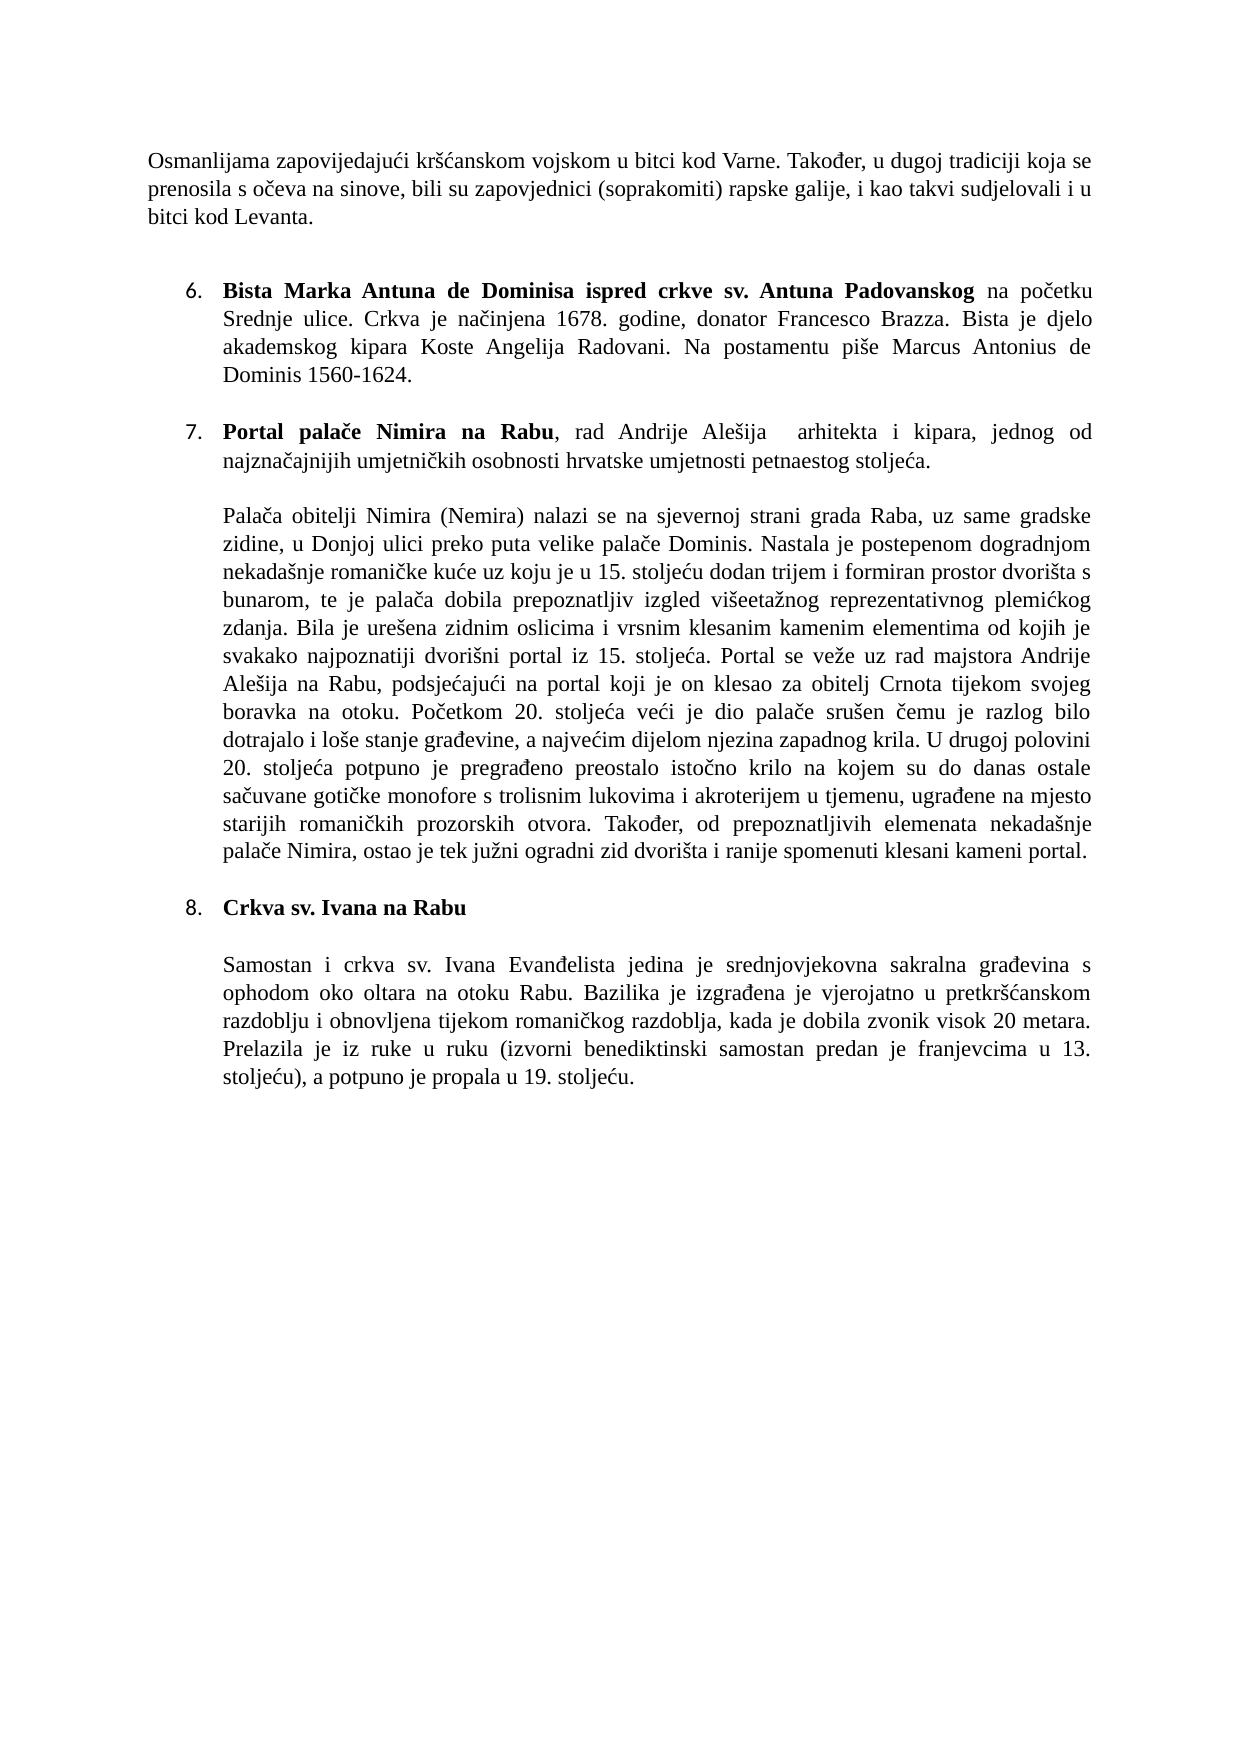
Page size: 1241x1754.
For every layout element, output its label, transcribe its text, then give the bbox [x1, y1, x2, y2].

text Palača obitelji Nimira (Nemira) nalazi se na sjevernoj strani grada Raba, uz same gradske zidine, u Donjoj ulici preko puta velike palače Dominis. Nastala je postepenom dogradnjom nekadašnje romaničke kuće uz koju je u 15. stoljeću dodan trijem i formiran prostor dvorišta s bunarom, te je palača dobila prepoznatljiv izgled višeetažnog reprezentativnog plemićkog zdanja. Bila je urešena zidnim oslicima i vrsnim klesanim kamenim elementima od kojih je svakako najpoznatiji dvorišni portal iz 15. stoljeća. Portal se veže uz rad majstora Andrije Alešija na Rabu, podsjećajući na portal koji je on klesao za obitelj Crnota tijekom svojeg boravka na otoku. Početkom 20. stoljeća veći je dio palače srušen čemu je razlog bilo dotrajalo i loše stanje građevine, a najvećim dijelom njezina zapadnog krila. U drugoj polovini 20. stoljeća potpuno je pregrađeno preostalo istočno krilo na kojem su do danas ostale sačuvane gotičke monofore s trolisnim lukovima i akroterijem u tjemenu, ugrađene na mjesto starijih romaničkih prozorskih otvora. Također, od prepoznatljivih elemenata nekadašnje palače Nimira, ostao je tek južni ogradni zid dvorišta i ranije spomenuti klesani kameni portal. [223, 503, 1093, 864]
text Osmanlijama zapovijedajući kršćanskom vojskom u bitci kod Varne. Također, u dugoj tradiciji koja se prenosila s očeva na sinove, bili su zapovjednici (soprakomiti) rapske galije, i kao takvi sudjelovali i u bitci kod Levanta. [148, 148, 1093, 230]
list Portal palače Nimira na Rabu, rad Andrije Alešija arhitekta i kipara, jednog od najznačajnijih umjetničkih osobnosti hrvatske umjetnosti petnaestog stoljeća. [185, 417, 1093, 473]
list Crkva sv. Ivana na Rabu [185, 893, 1093, 921]
list Bista Marka Antuna de Dominisa ispred crkve sv. Antuna Padovanskog na početku Srednje ulice. Crkva je načinjena 1678. godine, donator Francesco Brazza. Bista je djelo akademskog kipara Koste Angelija Radovani. Na postamentu piše Marcus Antonius de Dominis 1560-1624. [185, 276, 1093, 388]
text Samostan i crkva sv. Ivana Evanđelista jedina je srednjovjekovna sakralna građevina s ophodom oko oltara na otoku Rabu. Bazilika je izgrađena je vjerojatno u pretkršćanskom razdoblju i obnovljena tijekom romaničkog razdoblja, kada je dobila zvonik visok 20 metara. Prelazila je iz ruke u ruku (izvorni benediktinski samostan predan je franjevcima u 13. stoljeću), a potpuno je propala u 19. stoljeću. [223, 951, 1093, 1089]
